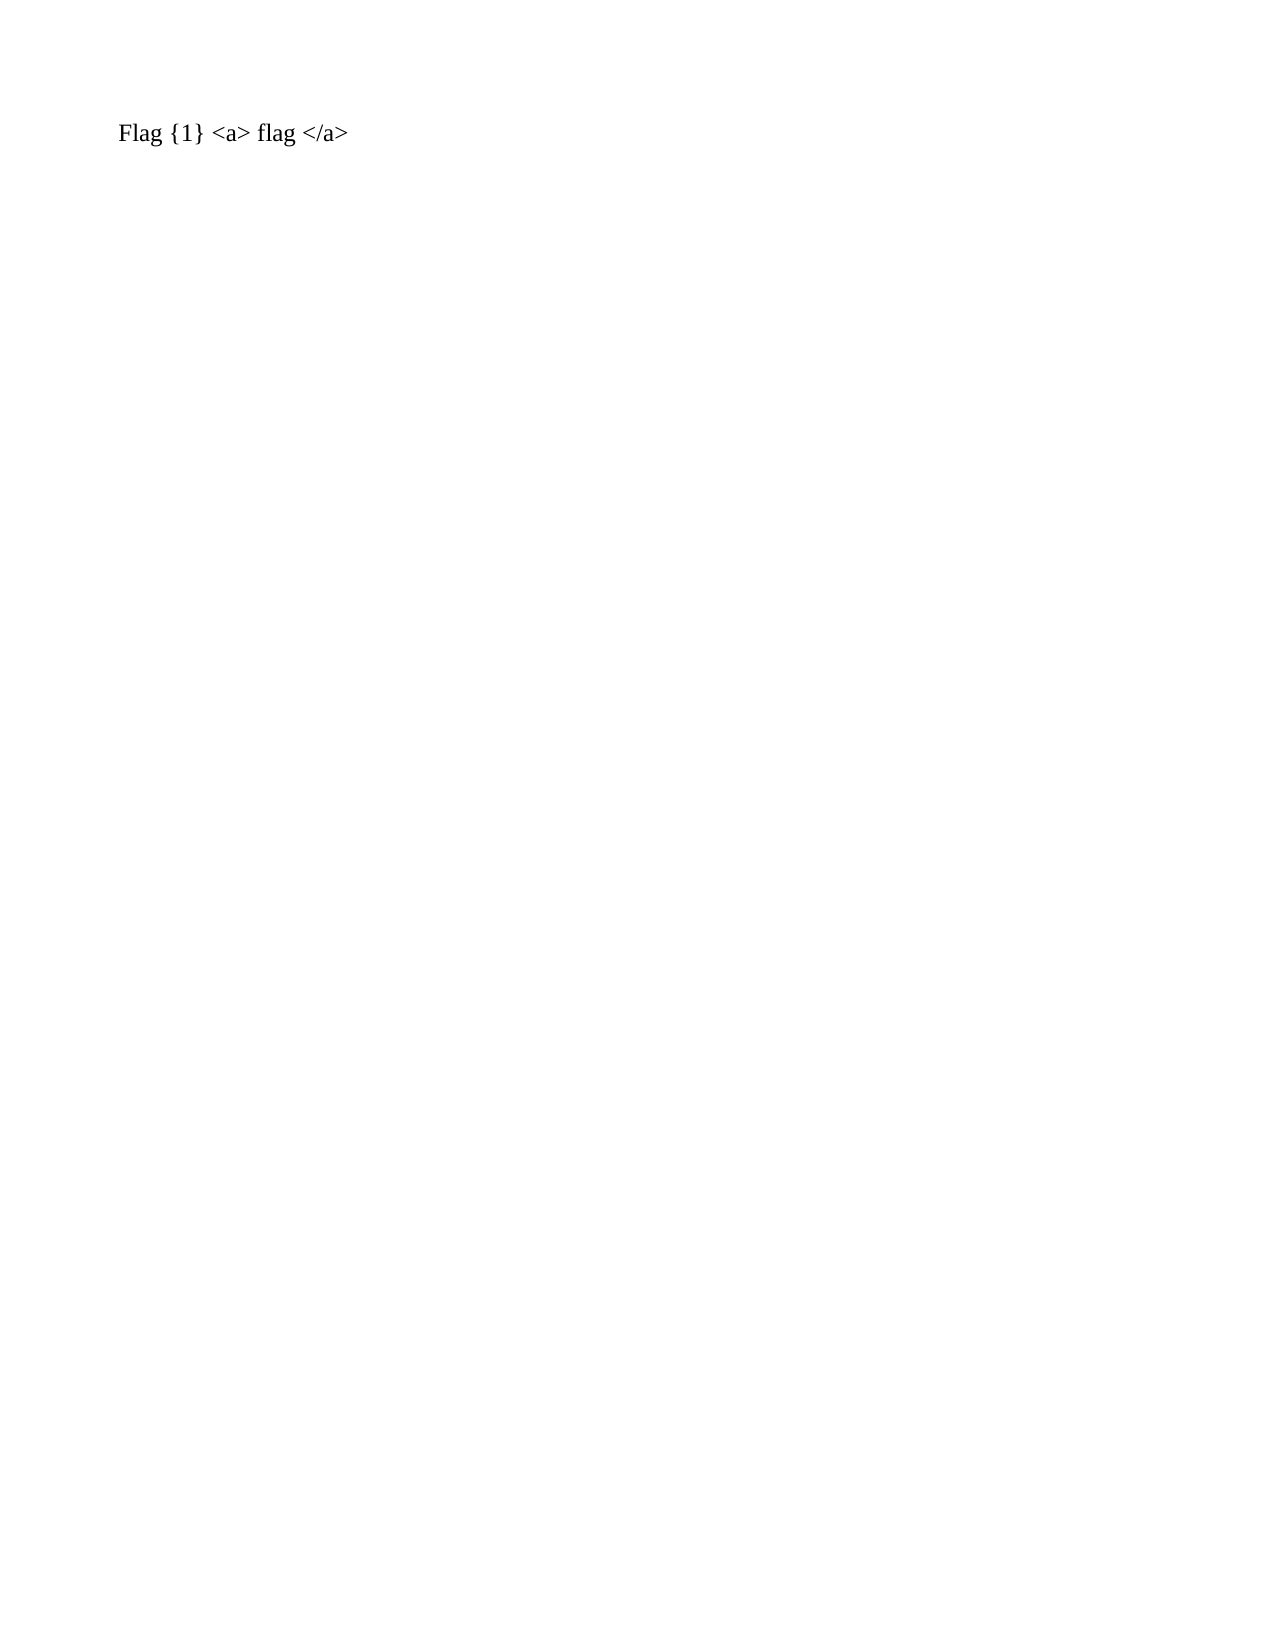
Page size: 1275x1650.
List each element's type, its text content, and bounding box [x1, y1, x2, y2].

text ﻿Flag {1} <a> flag </a> [118, 118, 1157, 152]
